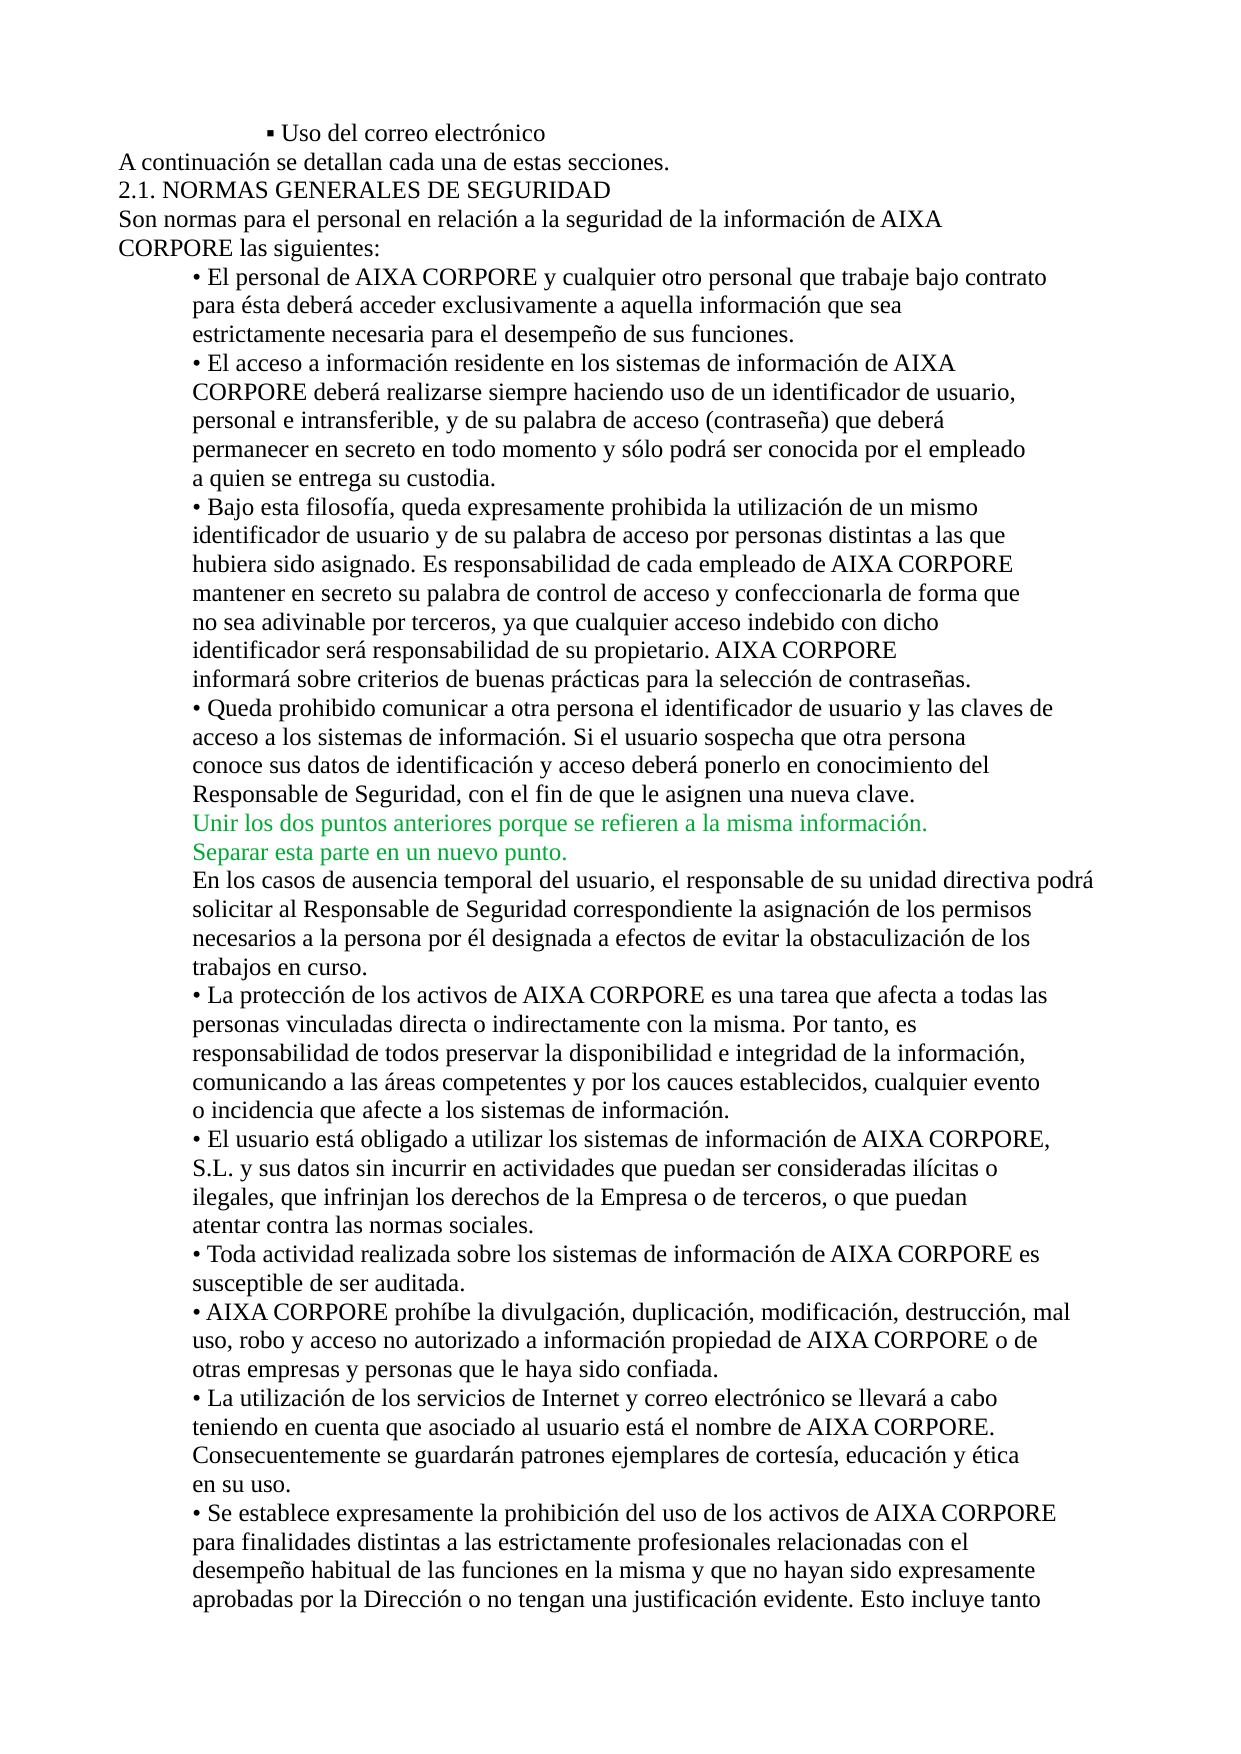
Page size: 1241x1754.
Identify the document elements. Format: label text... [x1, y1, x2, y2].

text • El personal de AIXA CORPORE y cualquier otro personal que trabaje bajo contrato [192, 262, 1122, 291]
text • AIXA CORPORE prohíbe la divulgación, duplicación, modificación, destrucción, mal [192, 1297, 1122, 1326]
text En los casos de ausencia temporal del usuario, el responsable de su unidad directiva podrá [192, 866, 1122, 894]
text Separar esta parte en un nuevo punto. [192, 837, 1122, 866]
text responsabilidad de todos preservar la disponibilidad e integridad de la información, [192, 1038, 1122, 1067]
text comunicando a las áreas competentes y por los cauces establecidos, cualquier evento [192, 1067, 1122, 1096]
text • Bajo esta filosofía, queda expresamente prohibida la utilización de un mismo [192, 492, 1122, 521]
text • Se establece expresamente la prohibición del uso de los activos de AIXA CORPORE [192, 1498, 1122, 1527]
text CORPORE deberá realizarse siempre haciendo uso de un identificador de usuario, [192, 377, 1122, 406]
text necesarios a la persona por él designada a efectos de evitar la obstaculización de los [192, 923, 1122, 952]
text susceptible de ser auditada. [192, 1268, 1122, 1297]
text CORPORE las siguientes: [118, 233, 1122, 262]
text desempeño habitual de las funciones en la misma y que no hayan sido expresamente [192, 1556, 1122, 1584]
text Consecuentemente se guardarán patrones ejemplares de cortesía, educación y ética [192, 1441, 1122, 1469]
text • El usuario está obligado a utilizar los sistemas de información de AIXA CORPORE, [192, 1124, 1122, 1153]
text acceso a los sistemas de información. Si el usuario sospecha que otra persona [192, 722, 1122, 751]
text estrictamente necesaria para el desempeño de sus funciones. [192, 319, 1122, 348]
text personal e intransferible, y de su palabra de acceso (contraseña) que deberá [192, 406, 1122, 434]
text atentar contra las normas sociales. [192, 1211, 1122, 1239]
text no sea adivinable por terceros, ya que cualquier acceso indebido con dicho [192, 607, 1122, 636]
text ▪ Uso del correo electrónico [266, 118, 1122, 147]
text aprobadas por la Dirección o no tengan una justificación evidente. Esto incluye tanto [192, 1584, 1122, 1613]
text S.L. y sus datos sin incurrir en actividades que puedan ser consideradas ilícitas o [192, 1153, 1122, 1182]
text en su uso. [192, 1469, 1122, 1498]
text • La utilización de los servicios de Internet y correo electrónico se llevará a cabo [192, 1383, 1122, 1412]
text permanecer en secreto en todo momento y sólo podrá ser conocida por el empleado [192, 434, 1122, 463]
text 2.1. NORMAS GENERALES DE SEGURIDAD [118, 176, 1122, 204]
text otras empresas y personas que le haya sido confiada. [192, 1354, 1122, 1383]
text a quien se entrega su custodia. [192, 463, 1122, 492]
text • El acceso a información residente en los sistemas de información de AIXA [192, 348, 1122, 377]
text mantener en secreto su palabra de control de acceso y confeccionarla de forma que [192, 578, 1122, 607]
text teniendo en cuenta que asociado al usuario está el nombre de AIXA CORPORE. [192, 1412, 1122, 1441]
text para ésta deberá acceder exclusivamente a aquella información que sea [192, 291, 1122, 319]
text Unir los dos puntos anteriores porque se refieren a la misma información. [192, 808, 1122, 837]
text • Queda prohibido comunicar a otra persona el identificador de usuario y las claves de [192, 693, 1122, 722]
text ilegales, que infrinjan los derechos de la Empresa o de terceros, o que puedan [192, 1182, 1122, 1211]
text informará sobre criterios de buenas prácticas para la selección de contraseñas. [192, 664, 1122, 693]
text solicitar al Responsable de Seguridad correspondiente la asignación de los permisos [192, 894, 1122, 923]
text trabajos en curso. [192, 952, 1122, 981]
text • Toda actividad realizada sobre los sistemas de información de AIXA CORPORE es [192, 1239, 1122, 1268]
text A continuación se detallan cada una de estas secciones. [118, 147, 1122, 176]
text para finalidades distintas a las estrictamente profesionales relacionadas con el [192, 1527, 1122, 1556]
text Responsable de Seguridad, con el fin de que le asignen una nueva clave. [192, 779, 1122, 808]
text identificador será responsabilidad de su propietario. AIXA CORPORE [192, 636, 1122, 664]
text hubiera sido asignado. Es responsabilidad de cada empleado de AIXA CORPORE [192, 549, 1122, 578]
text personas vinculadas directa o indirectamente con la misma. Por tanto, es [192, 1009, 1122, 1038]
text conoce sus datos de identificación y acceso deberá ponerlo en conocimiento del [192, 751, 1122, 779]
text Son normas para el personal en relación a la seguridad de la información de AIXA [118, 204, 1122, 233]
text • La protección de los activos de AIXA CORPORE es una tarea que afecta a todas las [192, 981, 1122, 1009]
text uso, robo y acceso no autorizado a información propiedad de AIXA CORPORE o de [192, 1326, 1122, 1354]
text o incidencia que afecte a los sistemas de información. [192, 1096, 1122, 1124]
text identificador de usuario y de su palabra de acceso por personas distintas a las que [192, 521, 1122, 549]
